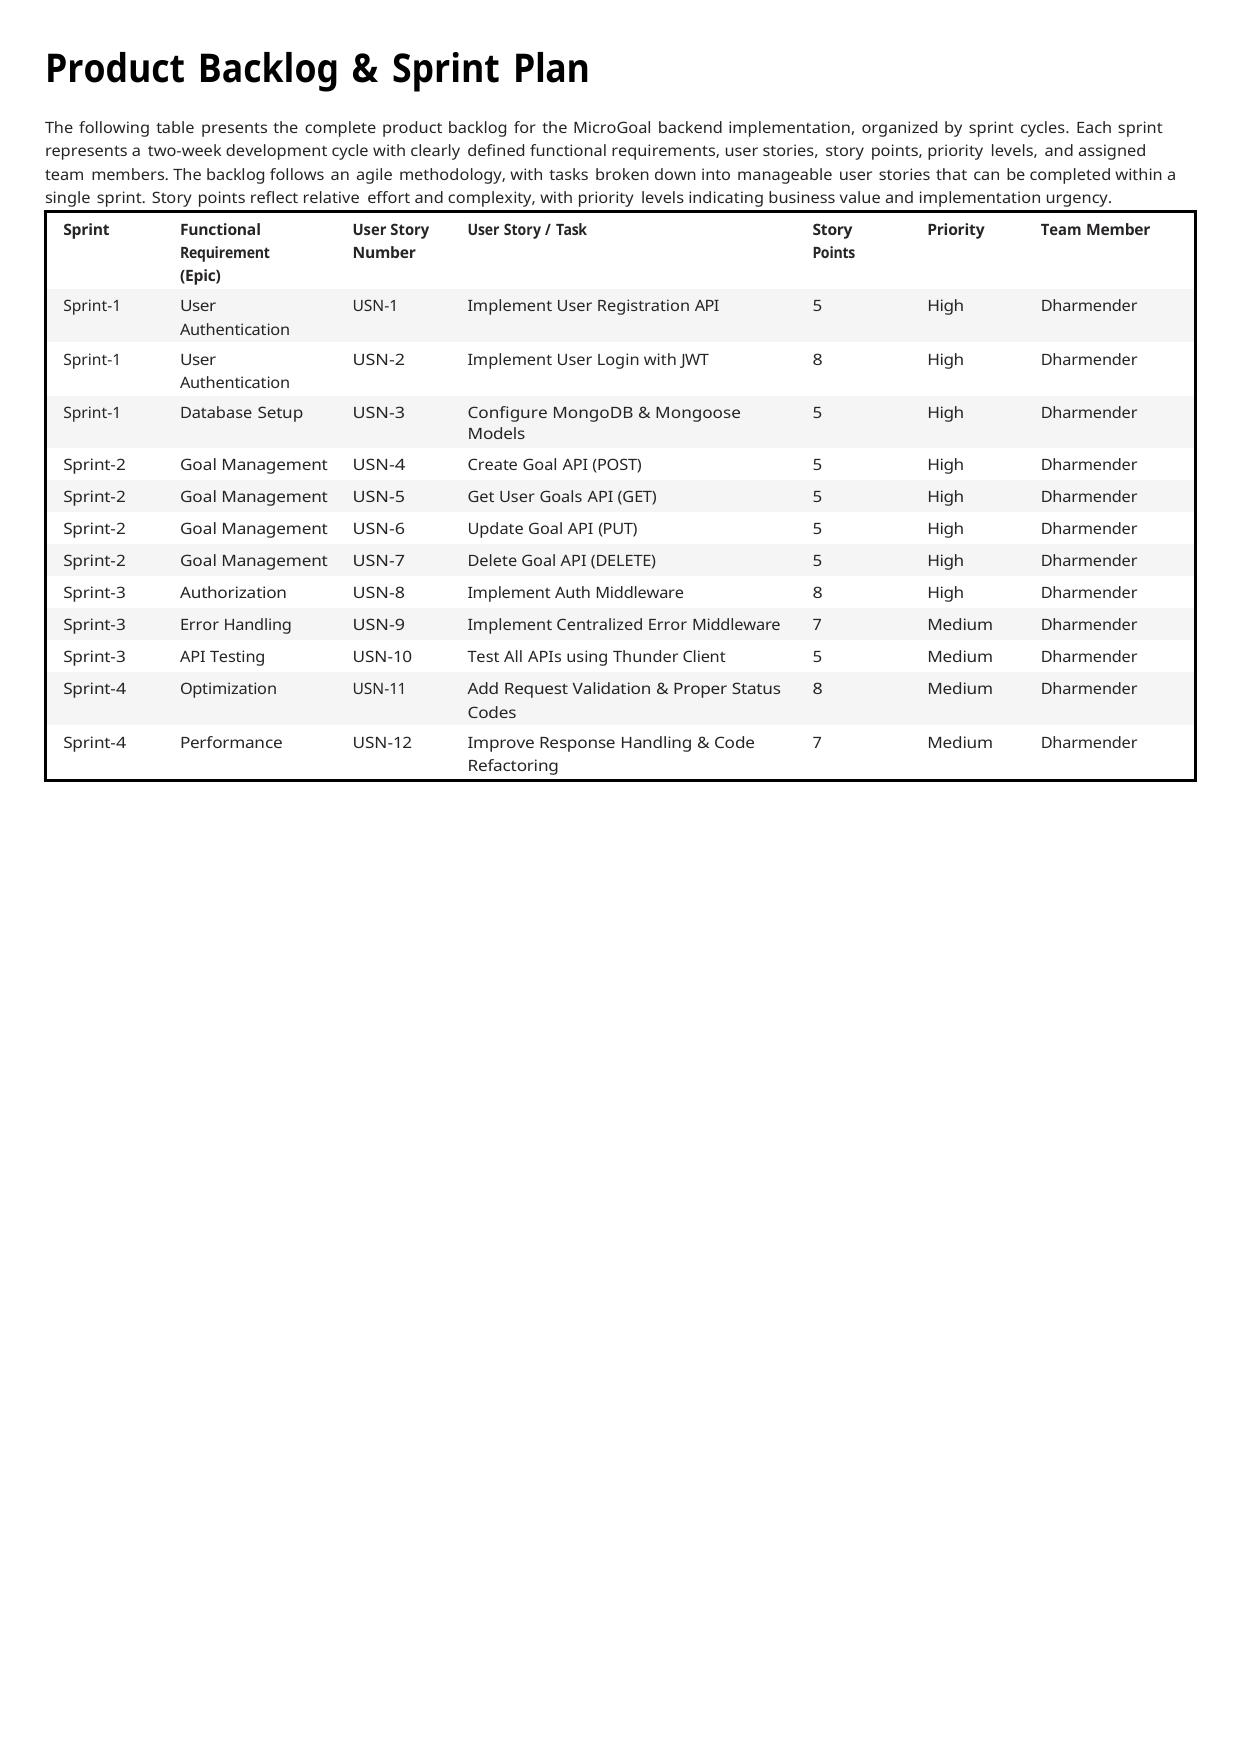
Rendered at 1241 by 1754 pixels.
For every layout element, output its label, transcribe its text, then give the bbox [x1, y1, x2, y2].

text The following table presents the complete product backlog for the MicroGoal backend implementation, organized by sprint cycles. Each sprint represents a two-week development cycle with clearly defined functional requirements, user stories, story points, priority levels, and assigned team members. The backlog follows an agile methodology, with tasks broken down into manageable user stories that can be completed within a single sprint. Story points reflect relative effort and complexity, with priority levels indicating business value and implementation urgency. [45, 117, 1186, 208]
table_cell 7 [790, 725, 890, 779]
table_cell Sprint-1 [47, 289, 150, 342]
table_cell Sprint-3 [47, 576, 150, 608]
table_cell Goal Management [150, 480, 331, 512]
table_cell High [890, 544, 1012, 576]
table_cell High [890, 342, 1012, 396]
table_cell User Authentication [150, 342, 331, 396]
table_cell Delete Goal API (DELETE) [447, 544, 790, 576]
table_cell User Authentication [150, 289, 331, 342]
table_cell High [890, 289, 1012, 342]
table_cell Create Goal API (POST) [447, 448, 790, 480]
table_cell USN-3 [331, 396, 447, 448]
table_cell 5 [790, 289, 890, 342]
table_cell Configure MongoDB & Mongoose Models [447, 396, 790, 448]
table_cell Sprint-3 [47, 640, 150, 672]
table_cell Dharmender [1012, 342, 1194, 396]
table_cell Dharmender [1012, 396, 1194, 448]
table_header Story Points [790, 213, 890, 289]
table_cell High [890, 512, 1012, 544]
table_cell USN-6 [331, 512, 447, 544]
table_cell Goal Management [150, 544, 331, 576]
table_cell Database Setup [150, 396, 331, 448]
table_cell Dharmender [1012, 576, 1194, 608]
table_cell Dharmender [1012, 289, 1194, 342]
table_cell Dharmender [1012, 672, 1194, 725]
table_cell 5 [790, 640, 890, 672]
table_cell Implement Centralized Error Middleware [447, 608, 790, 640]
table_cell Optimization [150, 672, 331, 725]
table_cell USN-9 [331, 608, 447, 640]
table_cell Dharmender [1012, 640, 1194, 672]
table_cell Medium [890, 672, 1012, 725]
table_cell Implement User Registration API [447, 289, 790, 342]
table_cell Implement User Login with JWT [447, 342, 790, 396]
table_cell API Testing [150, 640, 331, 672]
table_cell Sprint-3 [47, 608, 150, 640]
table_cell Dharmender [1012, 480, 1194, 512]
table_cell High [890, 480, 1012, 512]
table_cell Get User Goals API (GET) [447, 480, 790, 512]
table_cell 5 [790, 512, 890, 544]
table_cell Medium [890, 608, 1012, 640]
table_cell Authorization [150, 576, 331, 608]
table_cell Performance [150, 725, 331, 779]
table_cell High [890, 448, 1012, 480]
table_cell Sprint-4 [47, 725, 150, 779]
table_header User Story / Task [447, 213, 790, 289]
table_cell 5 [790, 480, 890, 512]
table_cell Sprint-1 [47, 396, 150, 448]
table_cell USN-11 [331, 672, 447, 725]
text Product Backlog & Sprint Plan [45, 40, 1209, 94]
table_cell High [890, 396, 1012, 448]
table_cell Dharmender [1012, 544, 1194, 576]
table_cell Sprint-2 [47, 512, 150, 544]
table_cell Sprint-2 [47, 544, 150, 576]
table_cell Improve Response Handling & Code Refactoring [447, 725, 790, 779]
table_cell USN-4 [331, 448, 447, 480]
table_cell Dharmender [1012, 725, 1194, 779]
table_cell Goal Management [150, 448, 331, 480]
table_cell USN-5 [331, 480, 447, 512]
table_cell Medium [890, 640, 1012, 672]
table_cell Add Request Validation & Proper Status Codes [447, 672, 790, 725]
table_header Sprint [47, 213, 150, 289]
table_cell 8 [790, 672, 890, 725]
table_cell Goal Management [150, 512, 331, 544]
table_cell Update Goal API (PUT) [447, 512, 790, 544]
table_cell USN-1 [331, 289, 447, 342]
table_cell Sprint-2 [47, 448, 150, 480]
table_cell USN-2 [331, 342, 447, 396]
table_cell High [890, 576, 1012, 608]
table_cell 5 [790, 448, 890, 480]
table_cell Error Handling [150, 608, 331, 640]
table_cell USN-12 [331, 725, 447, 779]
table_cell Dharmender [1012, 608, 1194, 640]
table_cell Implement Auth Middleware [447, 576, 790, 608]
table_cell Sprint-2 [47, 480, 150, 512]
table_cell Test All APIs using Thunder Client [447, 640, 790, 672]
table_cell 7 [790, 608, 890, 640]
table_cell USN-8 [331, 576, 447, 608]
table_cell USN-10 [331, 640, 447, 672]
table_cell 5 [790, 396, 890, 448]
table_cell 5 [790, 544, 890, 576]
table_header Functional Requirement (Epic) [150, 213, 331, 289]
table_cell Dharmender [1012, 512, 1194, 544]
table_cell USN-7 [331, 544, 447, 576]
table_header Priority [890, 213, 1012, 289]
table_cell Sprint-4 [47, 672, 150, 725]
table_cell 8 [790, 576, 890, 608]
table_header User Story Number [331, 213, 447, 289]
table_cell Dharmender [1012, 448, 1194, 480]
table_cell 8 [790, 342, 890, 396]
table_cell Medium [890, 725, 1012, 779]
table_header Team Member [1012, 213, 1194, 289]
table_cell Sprint-1 [47, 342, 150, 396]
